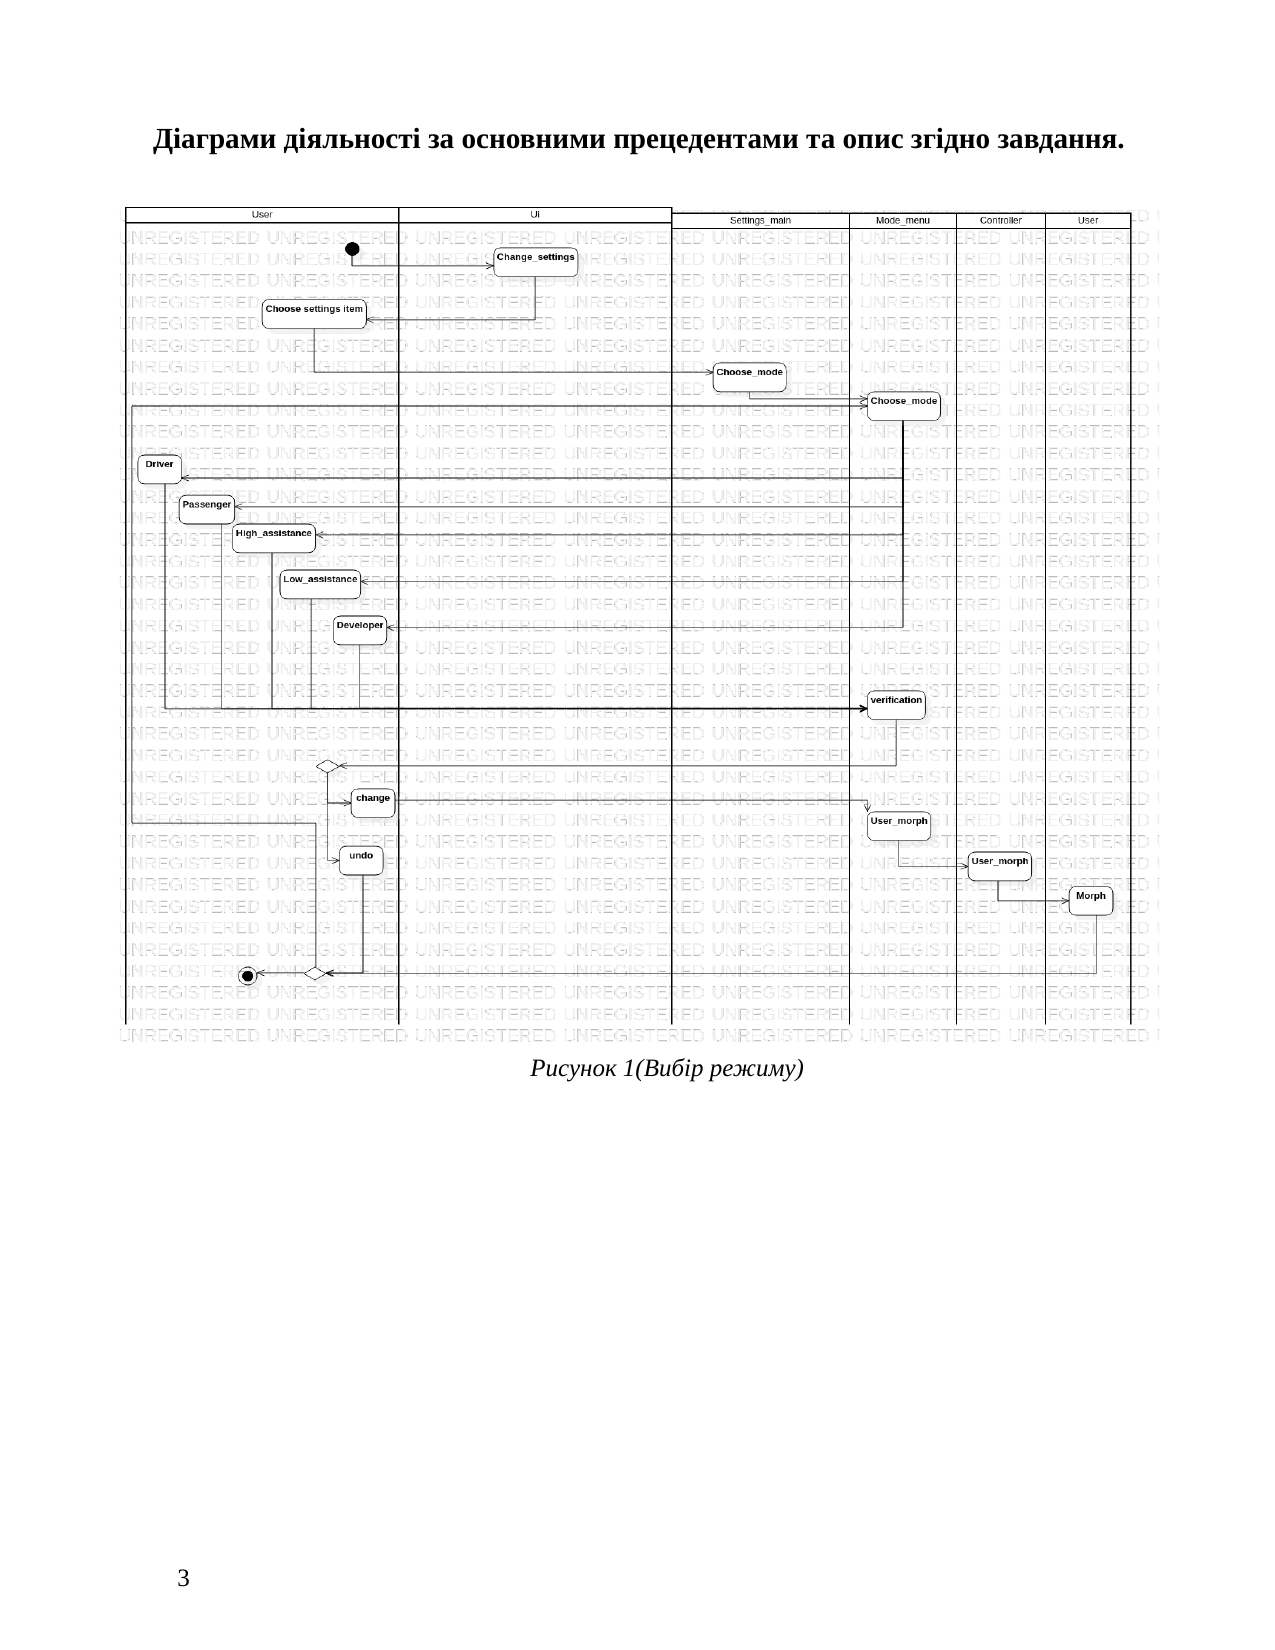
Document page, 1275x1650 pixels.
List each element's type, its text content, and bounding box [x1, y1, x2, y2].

picture [118, 200, 1160, 1053]
text Діаграми діяльності за основними прецедентами та опис згідно завдання. [118, 121, 1159, 154]
text Рисунок 1(Вибір режиму) [118, 1053, 1159, 1082]
